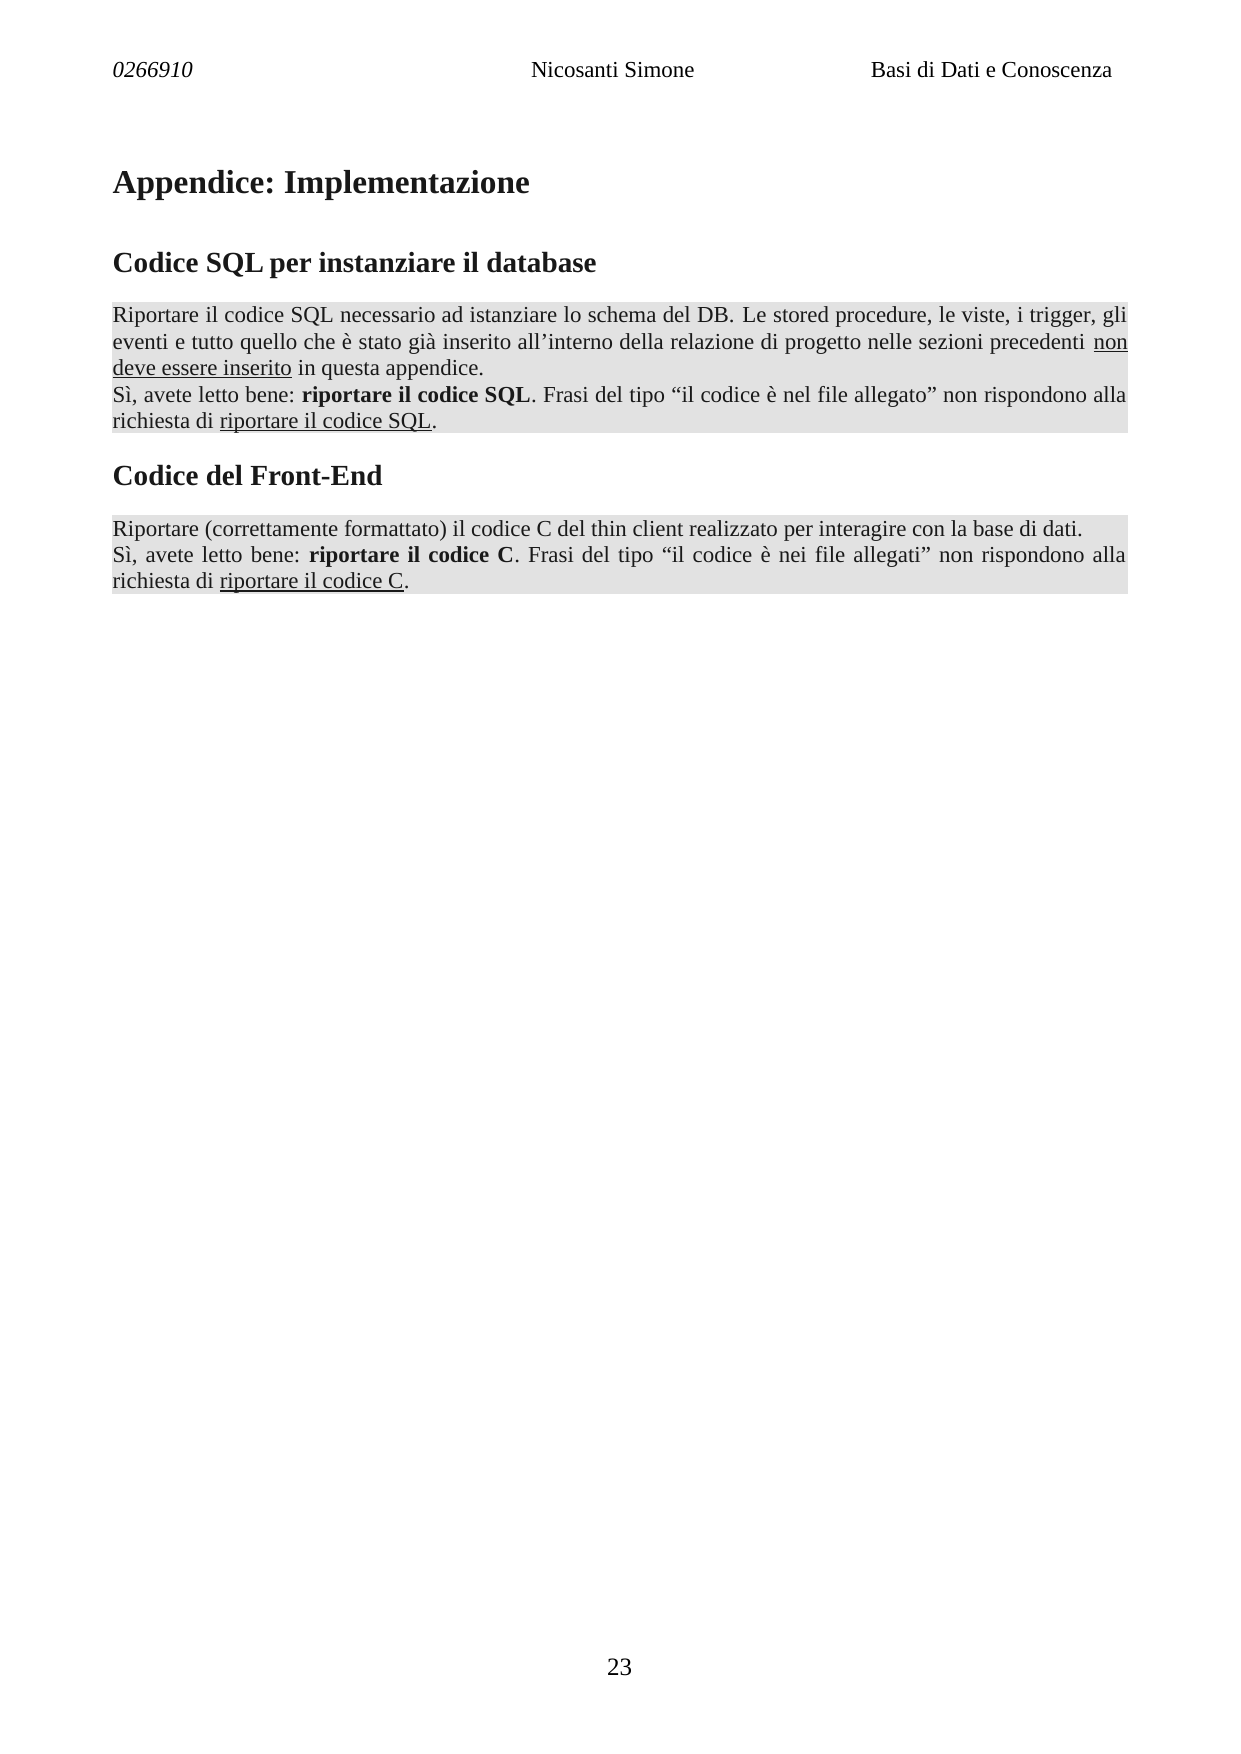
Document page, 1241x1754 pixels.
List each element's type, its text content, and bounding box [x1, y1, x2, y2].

subtitle Codice del Front-End [112, 458, 1128, 492]
subtitle Codice SQL per instanziare il database [112, 245, 1128, 278]
text Sì, avete letto bene: riportare il codice C. Frasi del tipo “il codice è nei file allegati” non rispondono alla richiesta di riportare il codice C. [112, 541, 1128, 594]
text Riportare il codice SQL necessario ad istanziare lo schema del DB. Le stored procedure, le viste, i trigger, gli eventi e tutto quello che è stato già inserito all’interno della relazione di progetto nelle sezioni precedenti non deve essere inserito in questa appendice. [112, 302, 1128, 381]
subtitle Appendice: Implementazione [112, 162, 1128, 201]
text Riportare (correttamente formattato) il codice C del thin client realizzato per interagire con la base di dati. [112, 515, 1128, 541]
text Sì, avete letto bene: riportare il codice SQL. Frasi del tipo “il codice è nel file allegato” non rispondono alla richiesta di riportare il codice SQL. [112, 381, 1128, 433]
